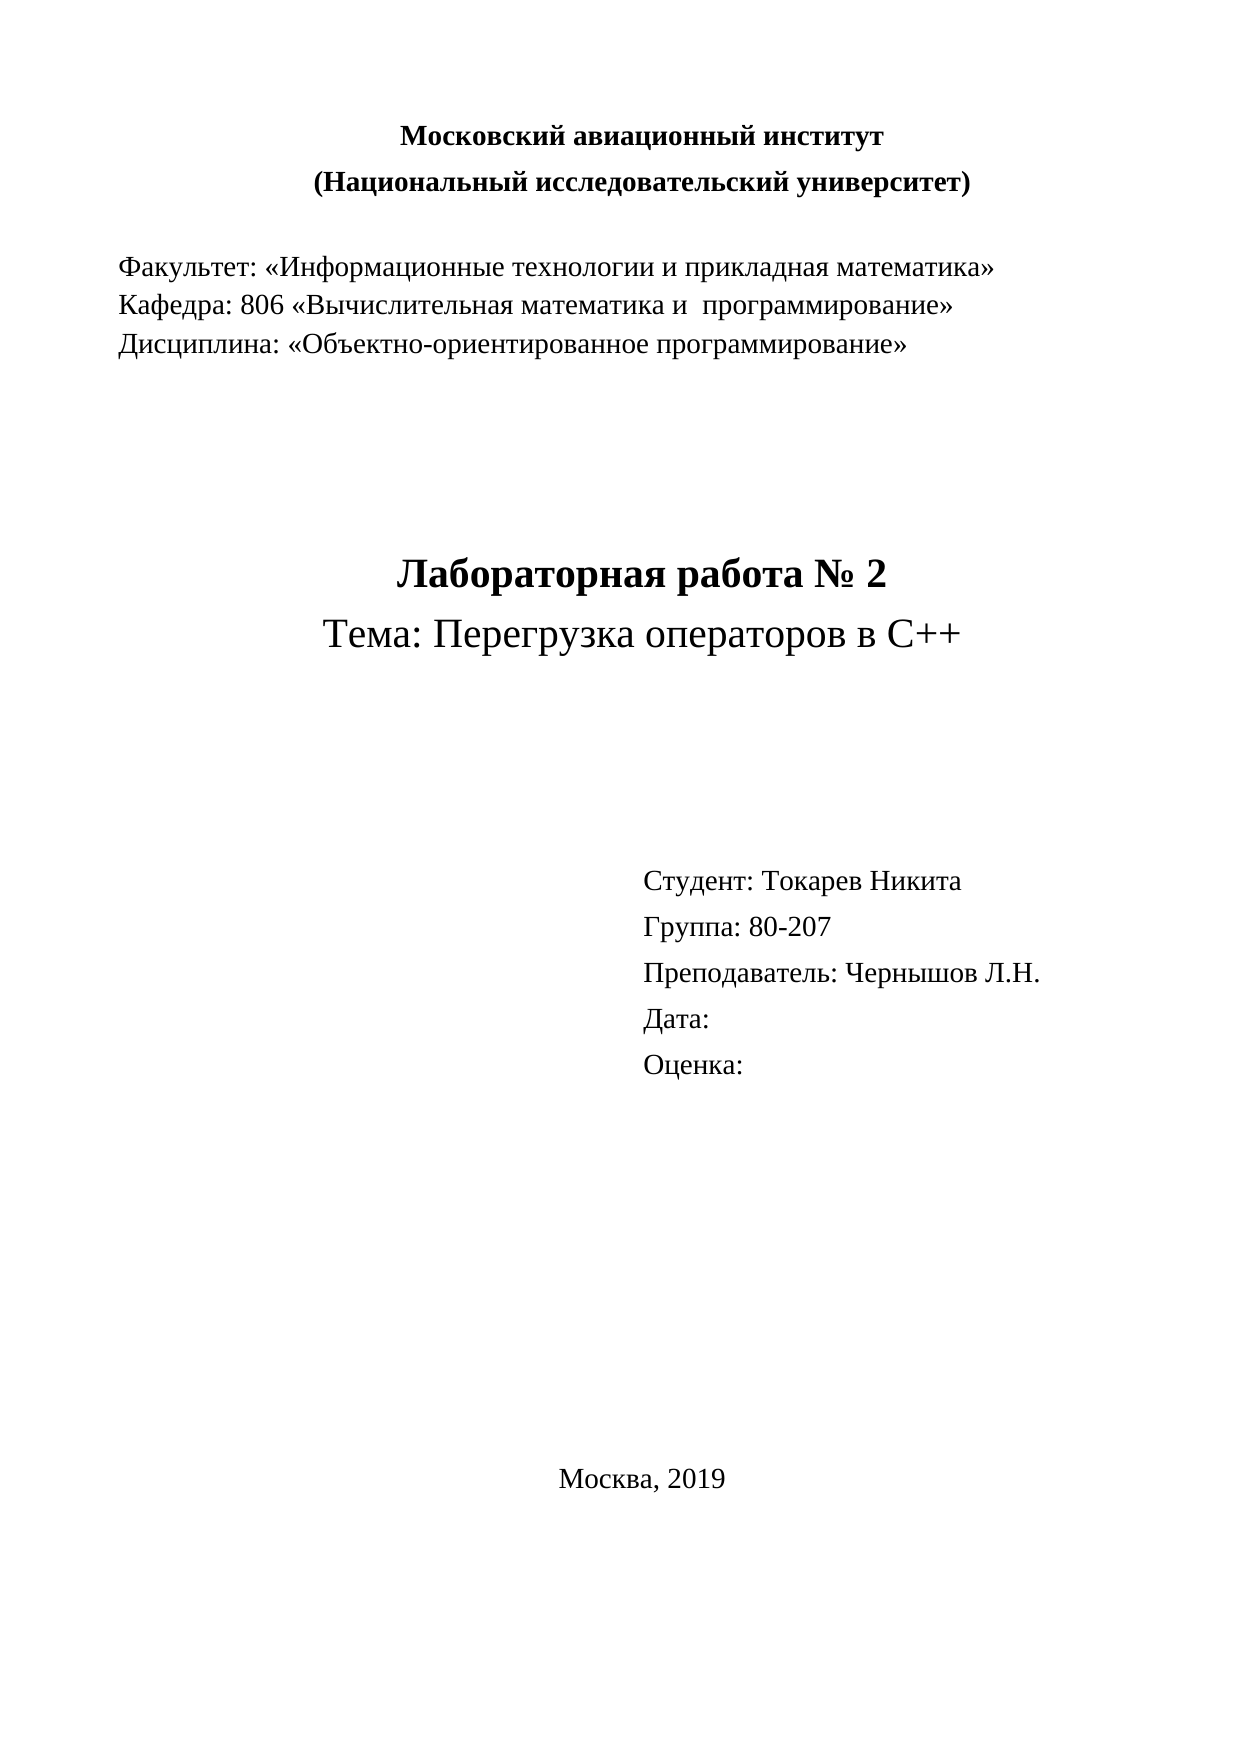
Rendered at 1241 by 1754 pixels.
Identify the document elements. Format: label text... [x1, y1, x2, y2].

text Факультет: «Информационные технологии и прикладная математика» [118, 249, 1122, 282]
text (Национальный исследовательский университет) [118, 164, 1122, 198]
text Дата: [635, 1001, 1122, 1035]
text Группа: 80-207 [635, 909, 1122, 943]
text Дисциплина: «Объектно-ориентированное программирование» [118, 326, 1122, 359]
text Тема: Перегрузка операторов в С++ [118, 609, 1122, 657]
text Московский авиационный институт [118, 118, 1122, 152]
text Москва, 2019 [118, 1462, 1122, 1495]
text Лабораторная работа № 2 [118, 548, 1122, 596]
text Оценка: [635, 1047, 1122, 1081]
text Преподаватель: Чернышов Л.Н. [635, 955, 1122, 989]
text Кафедра: 806 «Вычислительная математика и программирование» [118, 287, 1122, 321]
text Студент: Токарев Никита [635, 863, 1122, 897]
